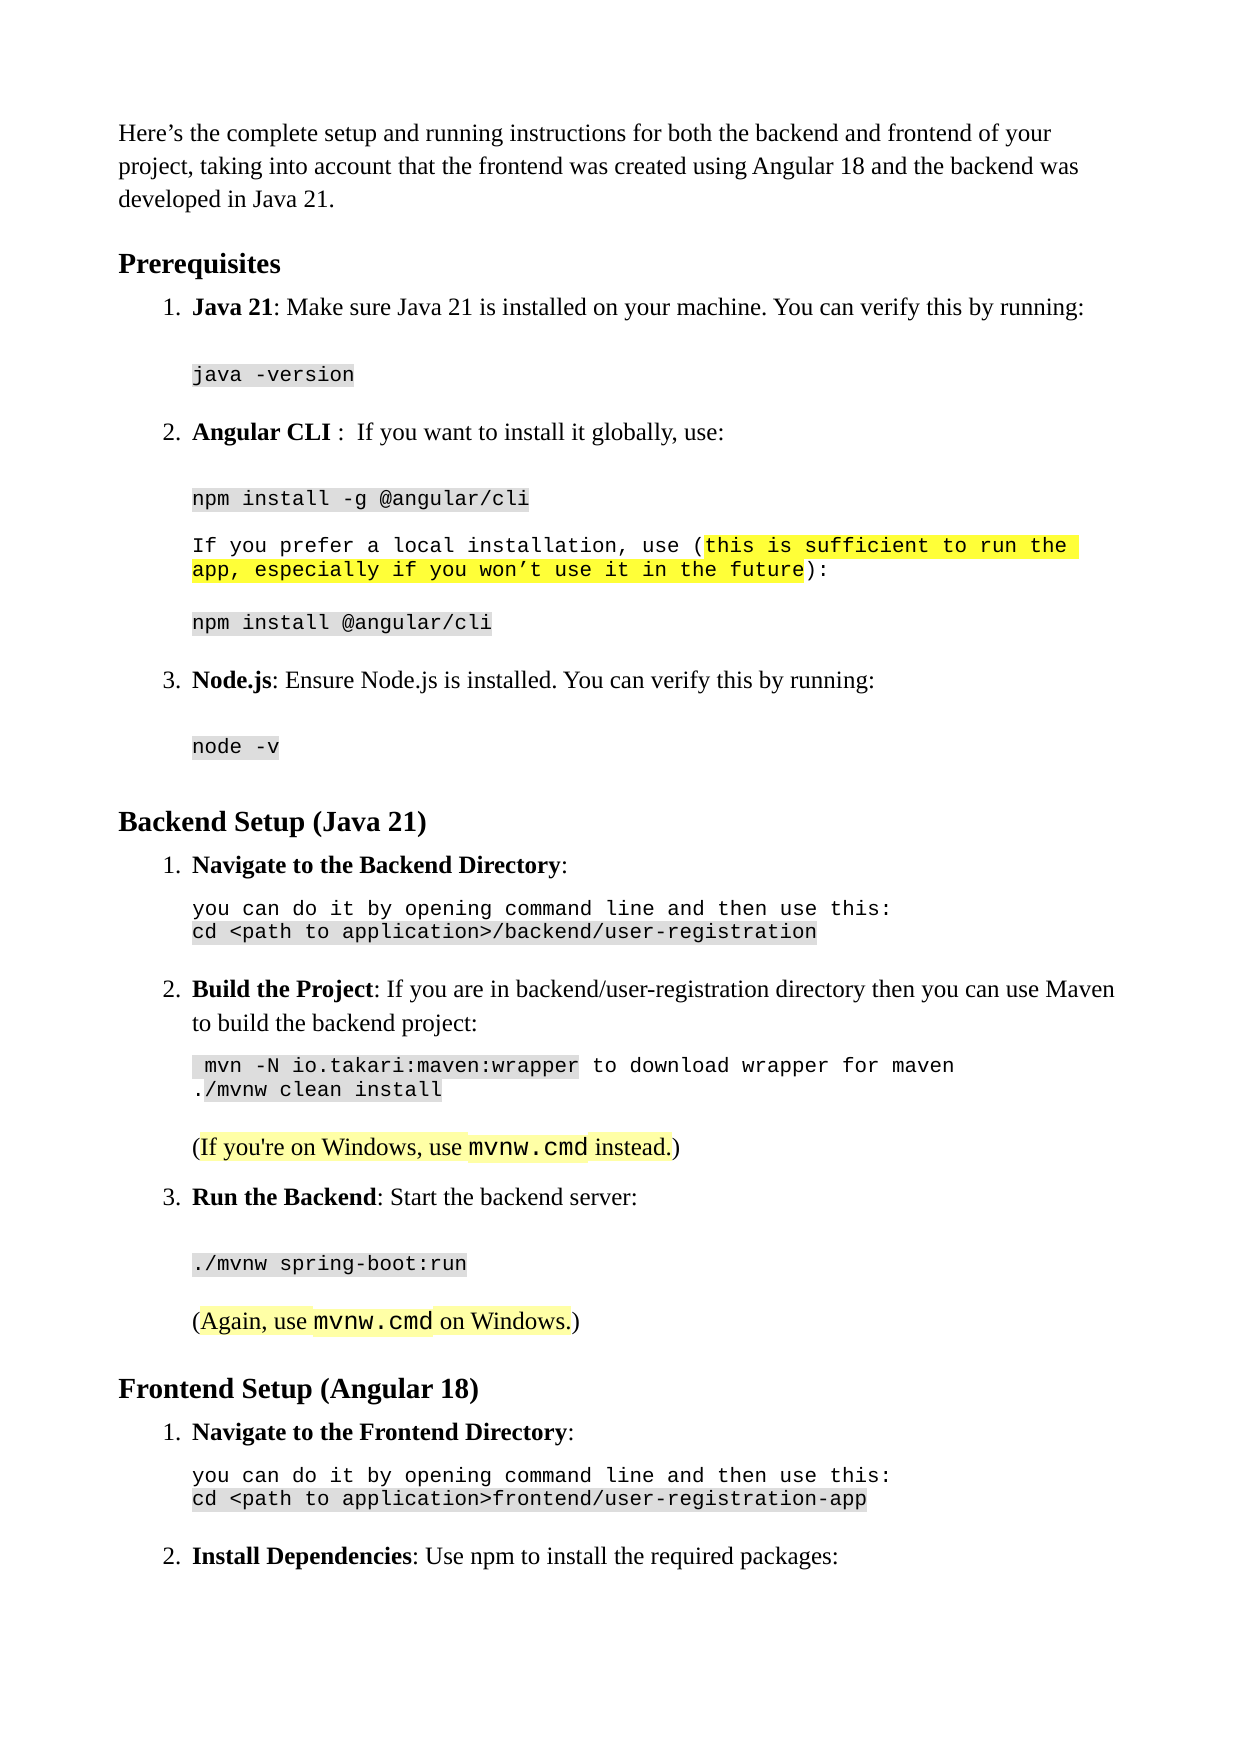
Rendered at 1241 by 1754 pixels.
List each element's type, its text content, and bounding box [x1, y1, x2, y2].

list node -v [162, 736, 1122, 760]
subtitle Prerequisites [118, 246, 1122, 280]
list java -version [162, 364, 1122, 387]
list you can do it by opening command line and then use this: [162, 1464, 1122, 1488]
subtitle Frontend Setup (Angular 18) [118, 1371, 1122, 1404]
list npm install -g @angular/cli If you prefer a local installation, use (this is sufficient to run the app, especially if you won’t use it in the future): [162, 488, 1122, 583]
list Navigate to the Backend Directory: [162, 850, 1122, 879]
list ./mvnw spring-boot:run [162, 1253, 1122, 1277]
list (Again, use mvnw.cmd on Windows.) [162, 1306, 1122, 1337]
list cd <path to application>/backend/user-registration [162, 921, 1122, 945]
subtitle Backend Setup (Java 21) [118, 804, 1122, 838]
list Run the Backend: Start the backend server: [162, 1182, 1122, 1211]
list Node.js: Ensure Node.js is installed. You can verify this by running: [162, 665, 1122, 694]
list Build the Project: If you are in backend/user-registration directory then you can use Maven to build the backend project: [162, 974, 1122, 1036]
list Java 21: Make sure Java 21 is installed on your machine. You can verify this by running: [162, 292, 1122, 321]
list Angular CLI : If you want to install it globally, use: [162, 417, 1122, 446]
list (If you're on Windows, use mvnw.cmd instead.) [162, 1132, 1122, 1163]
text you can do it by opening command line and then use this: [118, 898, 1122, 921]
list cd <path to application>frontend/user-registration-app [162, 1488, 1122, 1512]
list mvn -N io.takari:maven:wrapper to download wrapper for maven [162, 1055, 1122, 1079]
list ./mvnw clean install [162, 1079, 1122, 1102]
list npm install @angular/cli [162, 612, 1122, 636]
list Navigate to the Frontend Directory: [162, 1417, 1122, 1446]
list Install Dependencies: Use npm to install the required packages: [162, 1541, 1122, 1570]
text Here’s the complete setup and running instructions for both the backend and frontend of your project, taking into account that the frontend was created using Angular 18 and the backend was developed in Java 21. [118, 118, 1122, 213]
